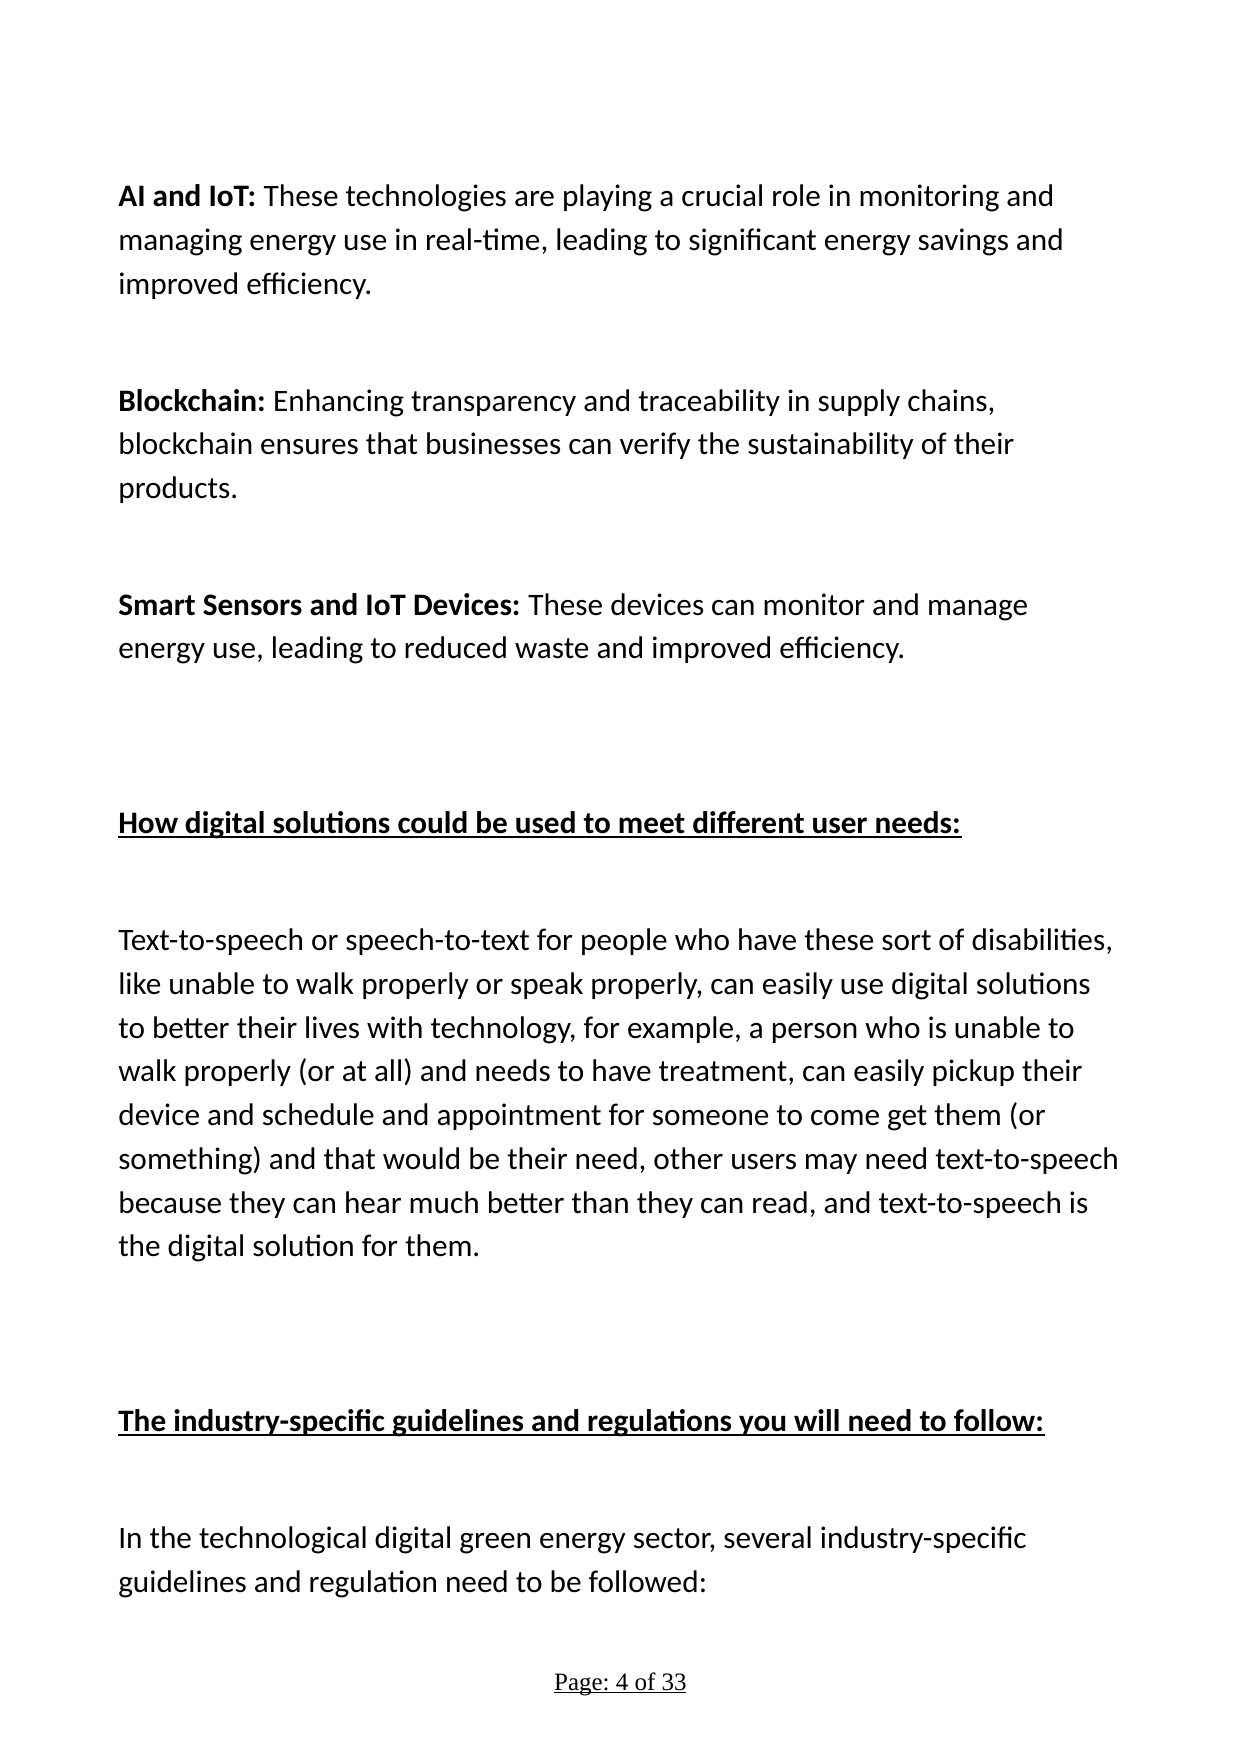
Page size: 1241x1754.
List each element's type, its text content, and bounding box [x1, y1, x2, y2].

text The industry-specific guidelines and regulations you will need to follow: [118, 1401, 1122, 1439]
text AI and IoT: These technologies are playing a crucial role in monitoring and managing energy use in real-time, leading to significant energy savings and improved efficiency. [118, 176, 1122, 302]
text Blockchain: Enhancing transparency and traceability in supply chains, blockchain ensures that businesses can verify the sustainability of their products. [118, 381, 1122, 506]
text Smart Sensors and IoT Devices: These devices can monitor and manage energy use, leading to reduced waste and improved efficiency. [118, 585, 1122, 667]
text In the technological digital green energy sector, several industry-specific guidelines and regulation need to be followed: [118, 1518, 1122, 1600]
text How digital solutions could be used to meet different user needs: [118, 803, 1122, 842]
text Text-to-speech or speech-to-text for people who have these sort of disabilities, like unable to walk properly or speak properly, can easily use digital solutions to better their lives with technology, for example, a person who is unable to walk properly (or at all) and needs to have treatment, can easily pickup their device and schedule and appointment for someone to come get them (or something) and that would be their need, other users may need text-to-speech because they can hear much better than they can read, and text-to-speech is the digital solution for them. [118, 920, 1122, 1264]
